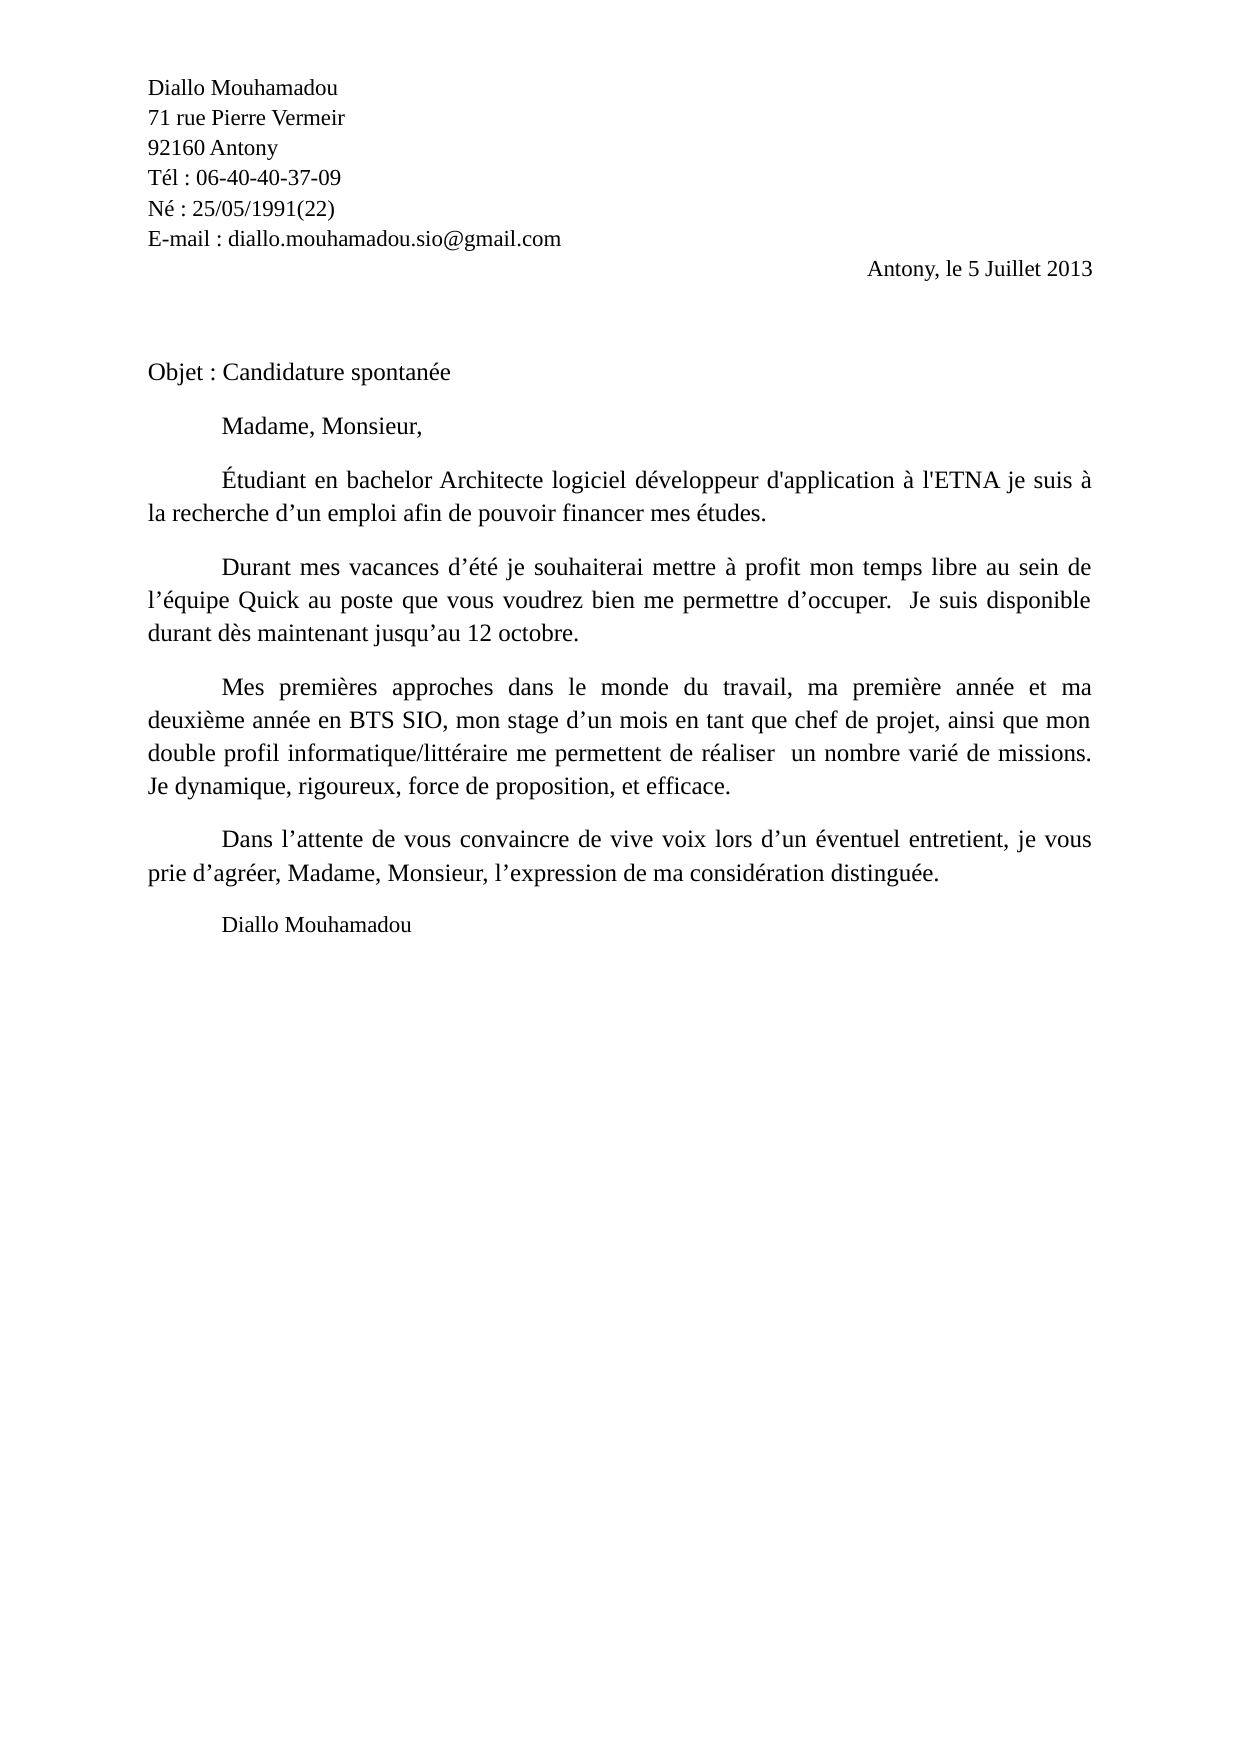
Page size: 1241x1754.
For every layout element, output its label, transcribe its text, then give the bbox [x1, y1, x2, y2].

text Né : 25/05/1991(22) [148, 195, 1093, 221]
text E-mail : diallo.mouhamadou.sio@gmail.com [148, 225, 1093, 251]
text 92160 Antony [148, 134, 1093, 161]
text Durant mes vacances d’été je souhaiterai mettre à profit mon temps libre au sein de l’équipe Quick au poste que vous voudrez bien me permettre d’occuper. Je suis disponible durant dès maintenant jusqu’au 12 octobre. [148, 552, 1093, 647]
text Diallo Mouhamadou [148, 74, 1093, 100]
text Mes premières approches dans le monde du travail, ma première année et ma deuxième année en BTS SIO, mon stage d’un mois en tant que chef de projet, ainsi que mon double profil informatique/littéraire me permettent de réaliser un nombre varié de missions. Je dynamique, rigoureux, force de proposition, et efficace. [148, 672, 1093, 799]
text Diallo Mouhamadou [148, 911, 1093, 938]
text 71 rue Pierre Vermeir [148, 104, 1093, 130]
text Objet : Candidature spontanée [148, 357, 1093, 386]
text Antony, le 5 Juillet 2013 [148, 255, 1093, 281]
text Dans l’attente de vous convaincre de vive voix lors d’un éventuel entretient, je vous prie d’agréer, Madame, Monsieur, l’expression de ma considération distinguée. [148, 824, 1093, 886]
text Étudiant en bachelor Architecte logiciel développeur d'application à l'ETNA je suis à la recherche d’un emploi afin de pouvoir financer mes études. [148, 465, 1093, 527]
text Madame, Monsieur, [148, 411, 1093, 440]
text Tél : 06-40-40-37-09 [148, 164, 1093, 191]
